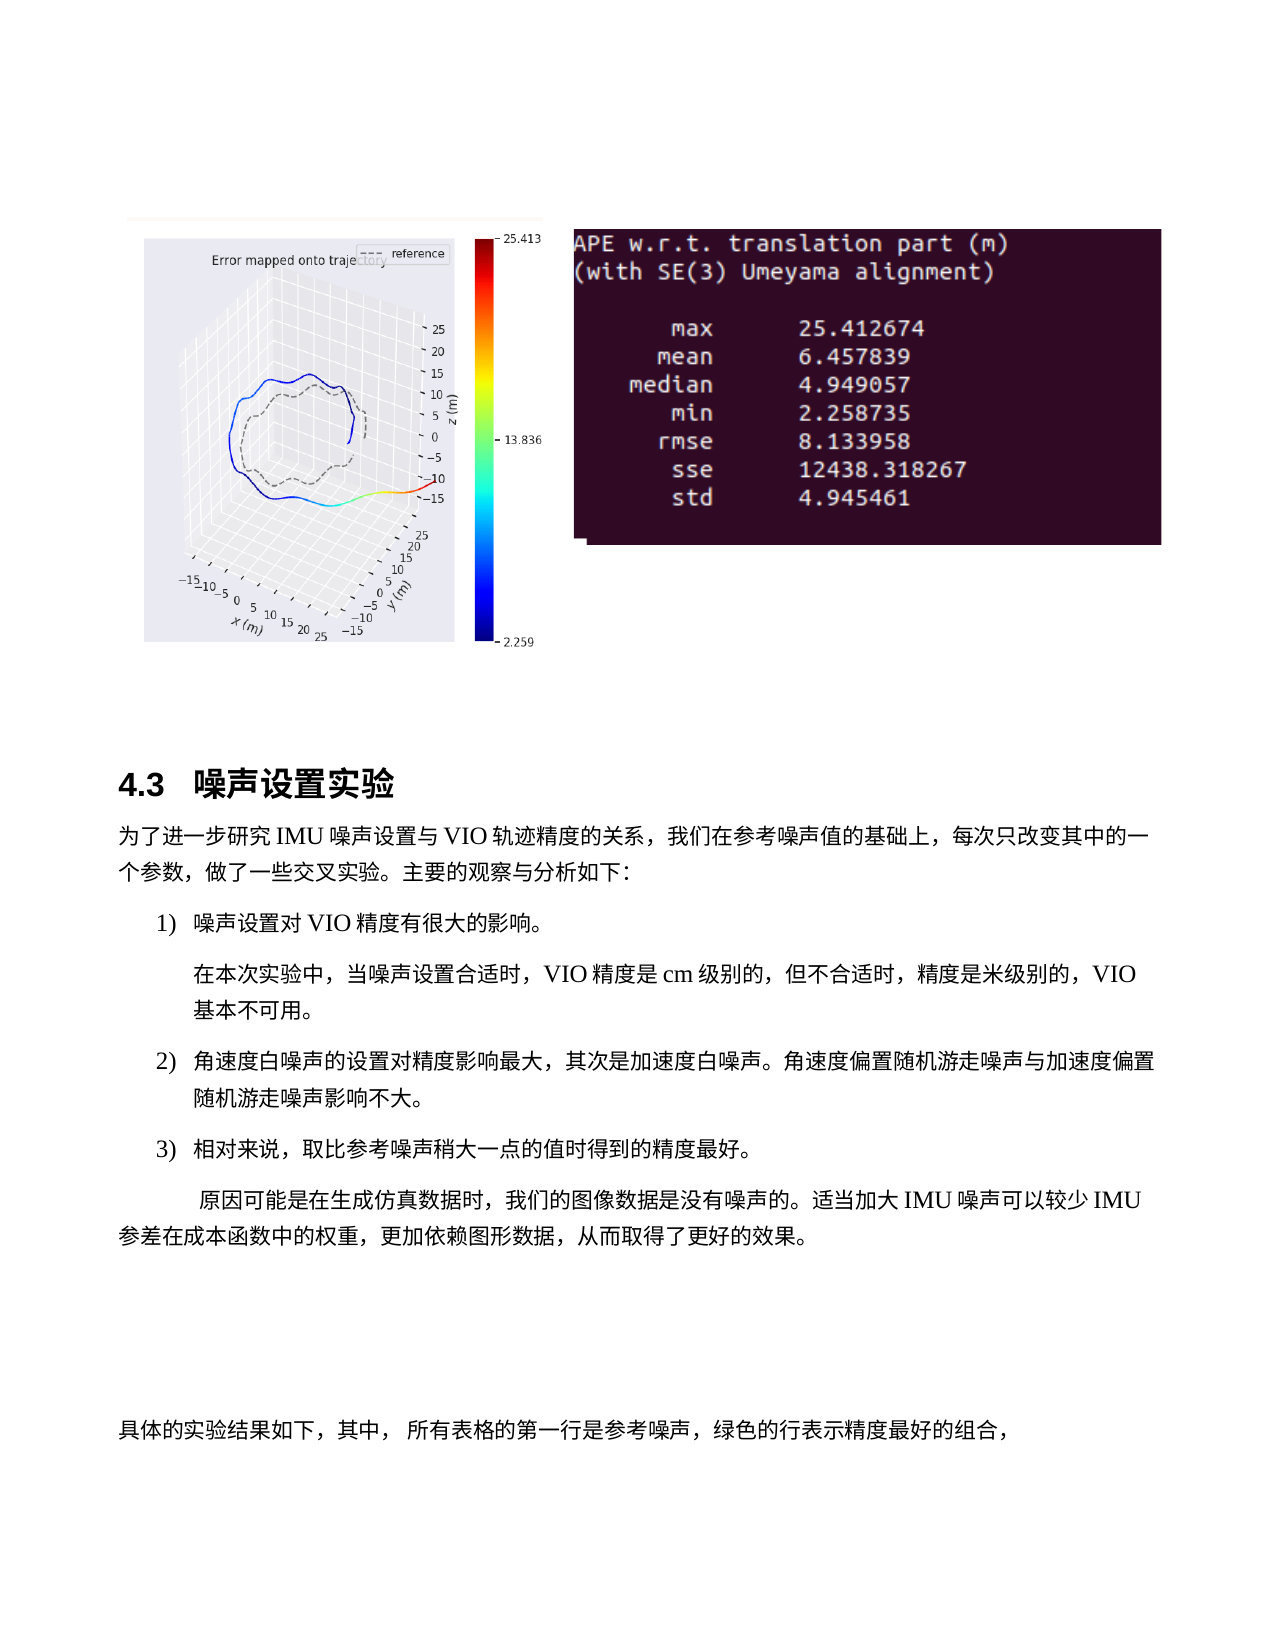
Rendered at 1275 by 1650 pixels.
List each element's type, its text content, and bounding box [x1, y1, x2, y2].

list 在本次实验中，当噪声设置合适时，VIO精度是cm级别的，但不合适时，精度是米级别的，VIO 基本不可用。 [156, 957, 1157, 1025]
picture [127, 217, 543, 657]
subtitle 噪声设置实验 [118, 758, 1157, 806]
list 相对来说，取比参考噪声稍大一点的值时得到的精度最好。 [156, 1132, 1157, 1163]
text 原因可能是在生成仿真数据时，我们的图像数据是没有噪声的。适当加大IMU噪声可以较少IMU参差在成本函数中的权重，更加依赖图形数据，从而取得了更好的效果。 [118, 1183, 1157, 1251]
text 为了进一步研究IMU噪声设置与VIO轨迹精度的关系，我们在参考噪声值的基础上，每次只改变其中的一个参数，做了一些交叉实验。主要的观察与分析如下： [118, 819, 1157, 887]
list 噪声设置对VIO精度有很大的影响。 [156, 906, 1157, 938]
text 具体的实验结果如下，其中， 所有表格的第一行是参考噪声，绿色的行表示精度最好的组合， [118, 1413, 1157, 1444]
picture [573, 229, 1162, 545]
list 角速度白噪声的设置对精度影响最大，其次是加速度白噪声。角速度偏置随机游走噪声与加速度偏置随机游走噪声影响不大。 [156, 1044, 1157, 1112]
